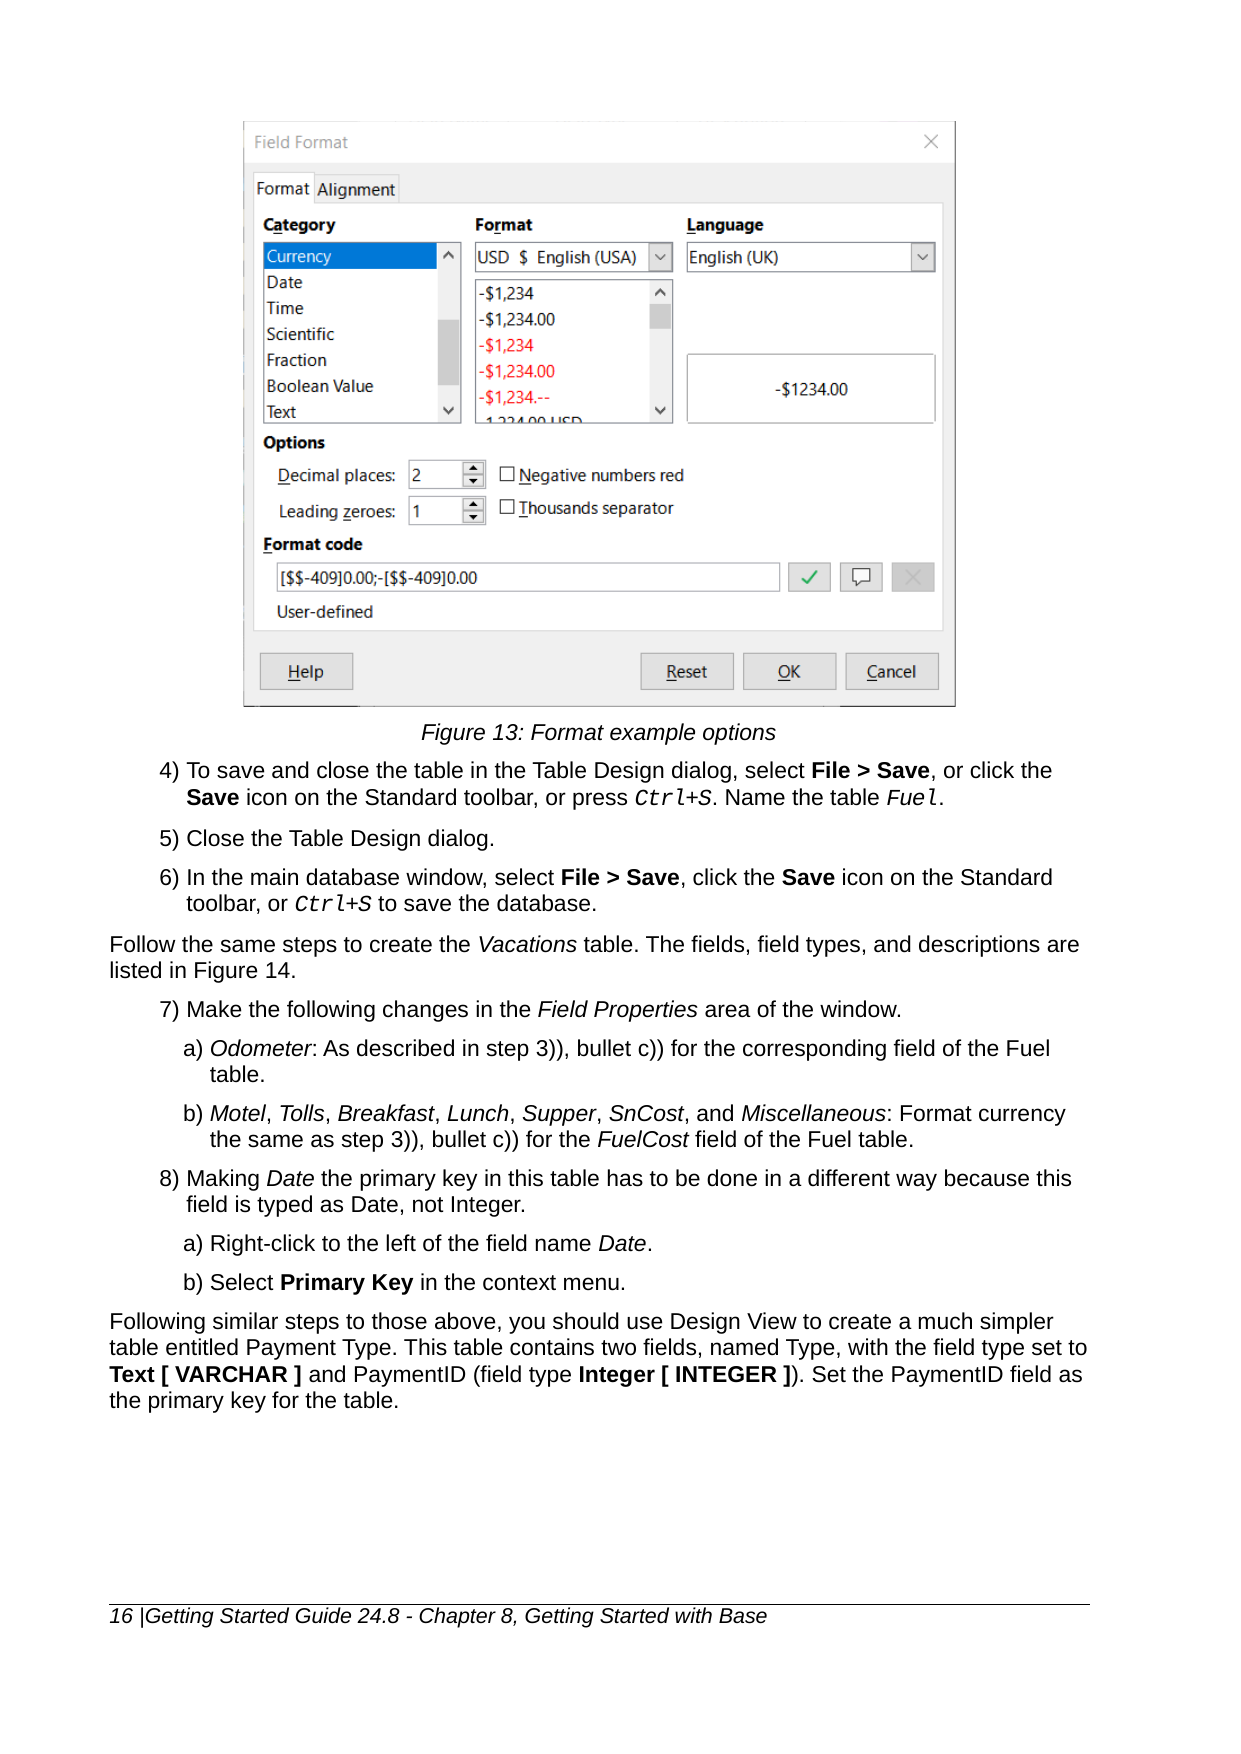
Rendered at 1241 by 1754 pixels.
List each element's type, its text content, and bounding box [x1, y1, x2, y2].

list Right-click to the left of the field name Date. [209, 1230, 1090, 1257]
picture [243, 121, 956, 707]
list To save and close the table in the Table Design dialog, select File > Save, or click the Save icon on the Standard toolbar, or press Ctrl+S. Name the table Fuel. [186, 757, 1090, 812]
list In the main database window, select File > Save, click the Save icon on the Standard toolbar, or Ctrl+S to save the database. [186, 863, 1090, 918]
list Close the Table Design dialog. [186, 824, 1090, 851]
list Motel, Tolls, Breakfast, Lunch, Supper, SnCost, and Miscellaneous: Format currency the same as step 3)), bullet c)) for the FuelCost field of the Fuel table. [209, 1100, 1090, 1153]
text Follow the same steps to create the Vacations table. The fields, field types, and descriptions are listed in Figure 14. [109, 931, 1090, 983]
text Following similar steps to those above, you should use Design View to create a much simpler table entitled Payment Type. This table contains two fields, named Type, with the field type set to Text [ VARCHAR ] and PaymentID (field type Integer [ INTEGER ]). Set the PaymentID field as the primary key for the table. [109, 1308, 1090, 1413]
list Make the following changes in the Field Properties area of the window. [186, 996, 1090, 1022]
list Odometer: As described in step 3)), bullet c)) for the corresponding field of the Fuel table. [209, 1035, 1090, 1087]
list Select Primary Key in the context menu. [209, 1269, 1090, 1296]
text Figure 13: Format example options [243, 719, 956, 745]
list Making Date the primary key in this table has to be done in a different way because this field is typed as Date, not Integer. [186, 1165, 1090, 1218]
